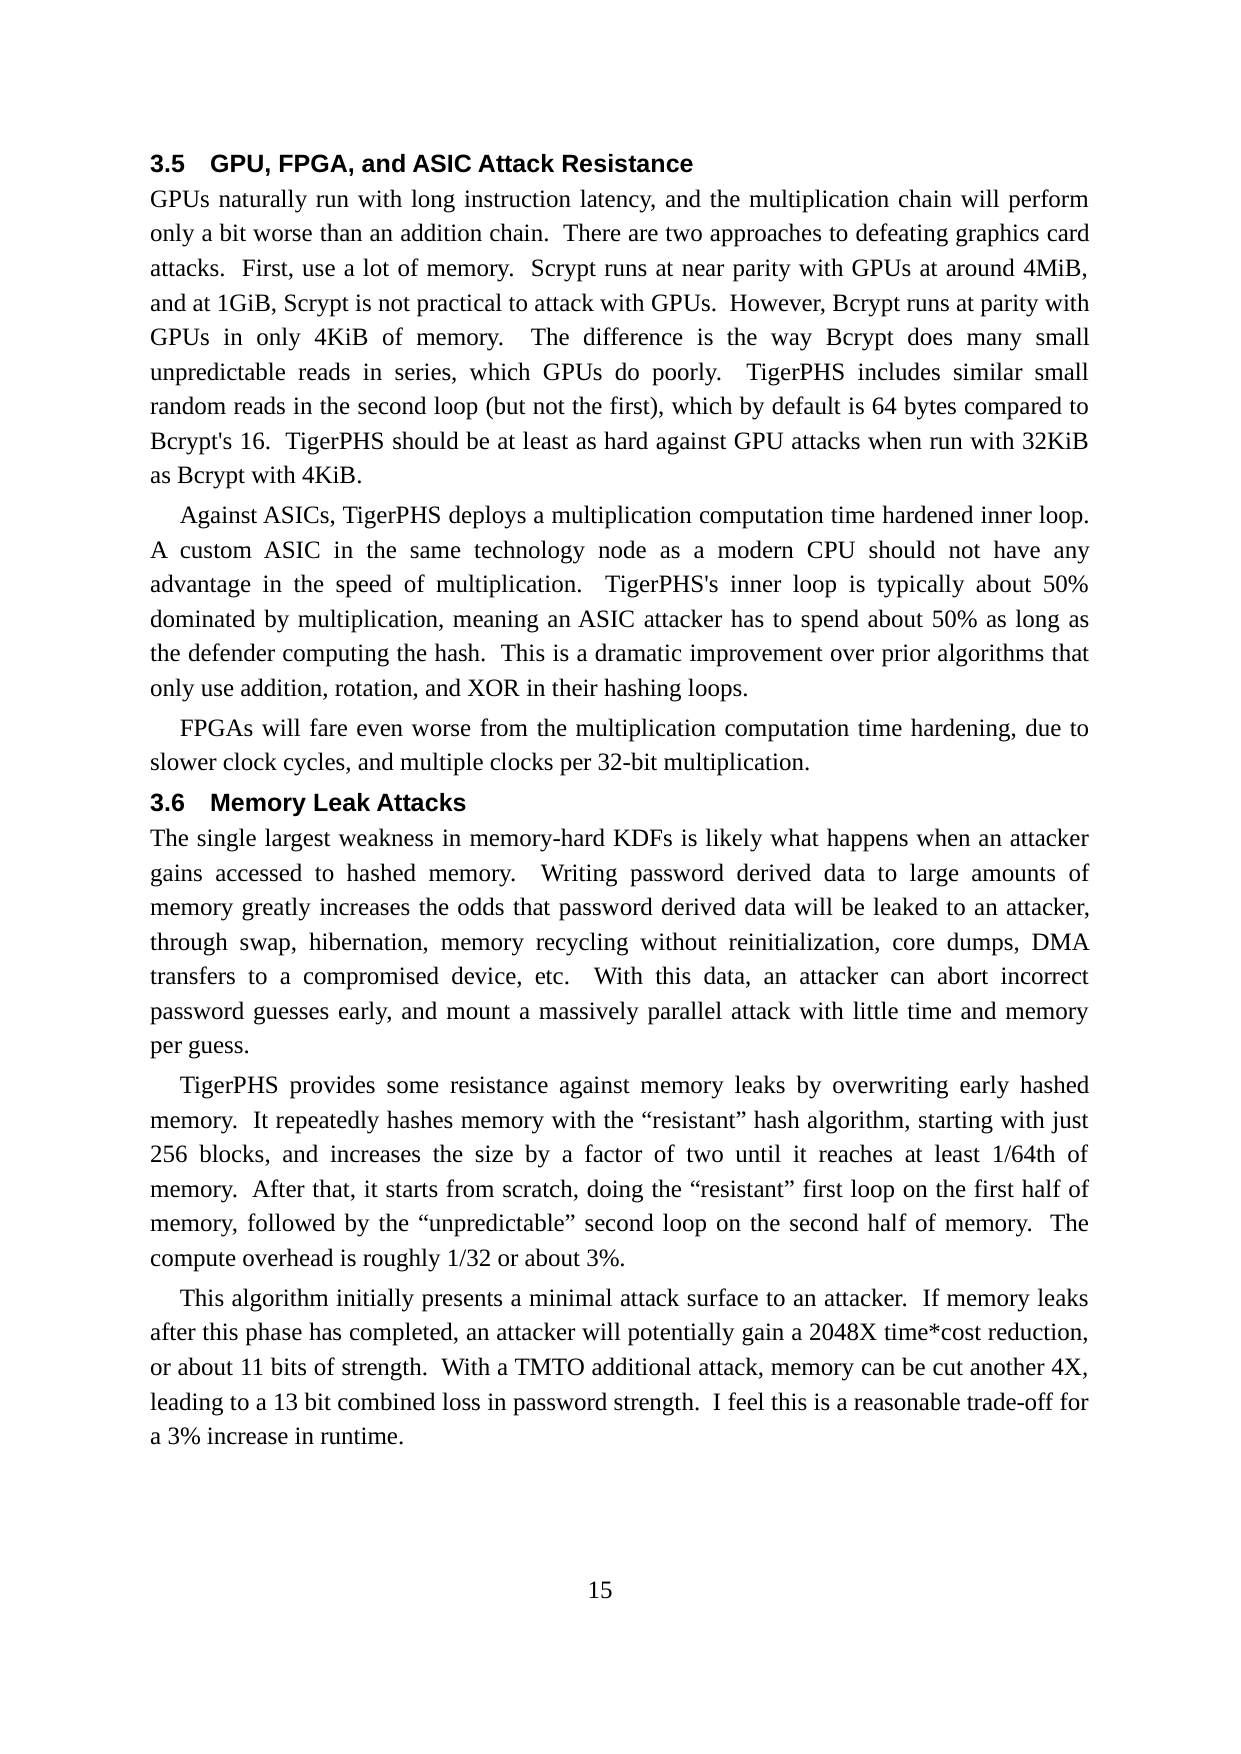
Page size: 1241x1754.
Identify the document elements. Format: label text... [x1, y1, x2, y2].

text This algorithm initially presents a minimal attack surface to an attacker. If memory leaks after this phase has completed, an attacker will potentially gain a 2048X time*cost reduction, or about 11 bits of strength. With a TMTO additional attack, memory can be cut another 4X, leading to a 13 bit combined loss in password strength. I feel this is a reasonable trade-off for a 3% increase in runtime. [150, 1284, 1091, 1450]
text TigerPHS provides some resistance against memory leaks by overwriting early hashed memory. It repeatedly hashes memory with the “resistant” hash algorithm, starting with just 256 blocks, and increases the size by a factor of two until it reaches at least 1/64th of memory. After that, it starts from scratch, doing the “resistant” first loop on the first half of memory, followed by the “unpredictable” second loop on the second half of memory. The compute overhead is roughly 1/32 or about 3%. [150, 1071, 1091, 1272]
text The single largest weakness in memory-hard KDFs is likely what happens when an attacker gains accessed to hashed memory. Writing password derived data to large amounts of memory greatly increases the odds that password derived data will be leaked to an attacker, through swap, hibernation, memory recycling without reinitialization, core dumps, DMA transfers to a compromised device, etc. With this data, an attacker can abort incorrect password guesses early, and mount a massively parallel attack with little time and memory per guess. [150, 824, 1091, 1059]
text GPUs naturally run with long instruction latency, and the multiplication chain will perform only a bit worse than an addition chain. There are two approaches to defeating graphics card attacks. First, use a lot of memory. Scrypt runs at near parity with GPUs at around 4MiB, and at 1GiB, Scrypt is not practical to attack with GPUs. However, Bcrypt runs at parity with GPUs in only 4KiB of memory. The difference is the way Bcrypt does many small unpredictable reads in series, which GPUs do poorly. TigerPHS includes similar small random reads in the second loop (but not the first), which by default is 64 bytes compared to Bcrypt's 16. TigerPHS should be at least as hard against GPU attacks when run with 32KiB as Bcrypt with 4KiB. [150, 185, 1091, 489]
text Against ASICs, TigerPHS deploys a multiplication computation time hardened inner loop. A custom ASIC in the same technology node as a modern CPU should not have any advantage in the speed of multiplication. TigerPHS's inner loop is typically about 50% dominated by multiplication, meaning an ASIC attacker has to spend about 50% as long as the defender computing the hash. This is a dramatic improvement over prior algorithms that only use addition, rotation, and XOR in their hashing loops. [150, 501, 1091, 702]
subtitle GPU, FPGA, and ASIC Attack Resistance [150, 150, 1091, 178]
text FPGAs will fare even worse from the multiplication computation time hardening, due to slower clock cycles, and multiple clocks per 32-bit multiplication. [150, 714, 1091, 776]
subtitle Memory Leak Attacks [150, 789, 1091, 817]
